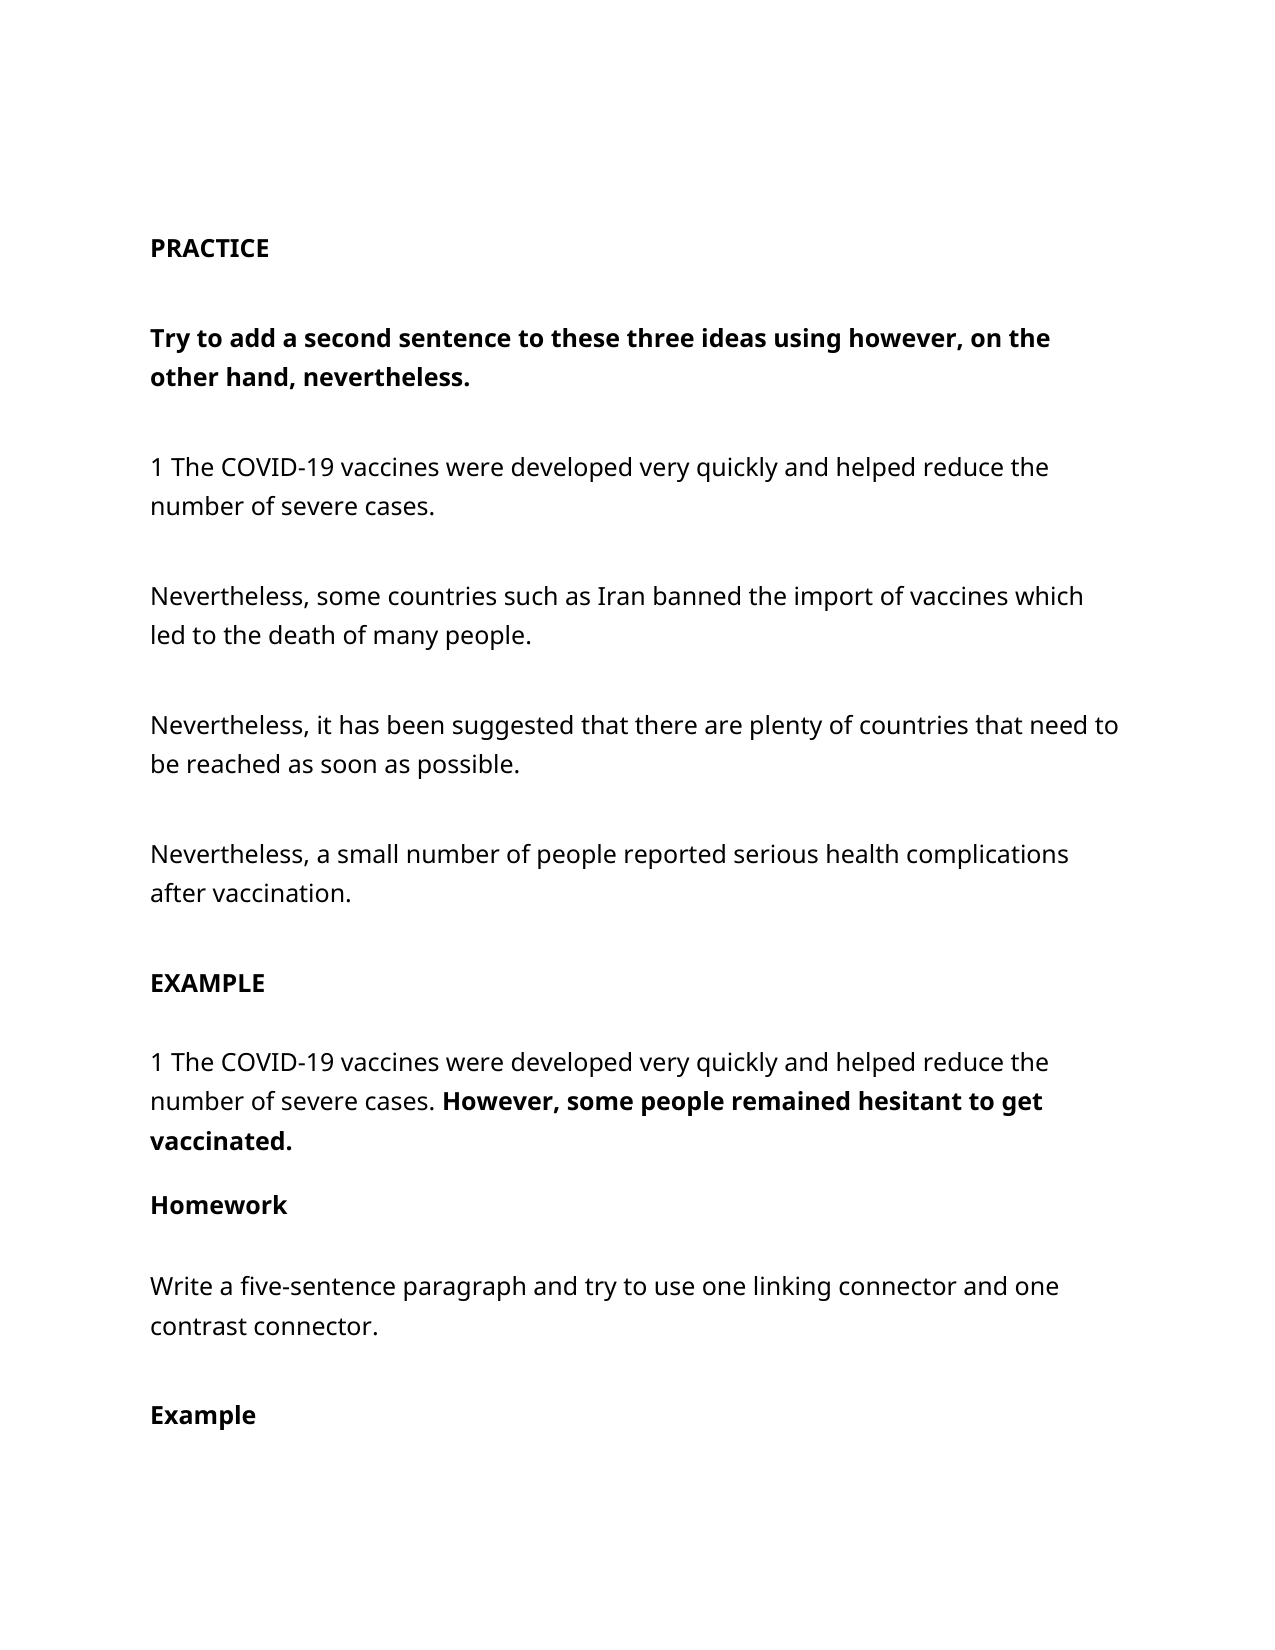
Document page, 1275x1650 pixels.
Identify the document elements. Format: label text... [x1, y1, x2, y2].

text Try to add a second sentence to these three ideas using however, on the other hand, nevertheless. [150, 321, 1125, 394]
text Nevertheless, some countries such as Iran banned the import of vaccines which led to the death of many people. [150, 578, 1125, 652]
text Nevertheless, a small number of people reported serious health complications after vaccination. [150, 836, 1125, 910]
text Homework [150, 1188, 1125, 1222]
text PRACTICE [150, 231, 1125, 265]
text 1 The COVID-19 vaccines were developed very quickly and helped reduce the number of severe cases. [150, 449, 1125, 523]
text Write a five-sentence paragraph and try to use one linking connector and one contrast connector. [150, 1269, 1125, 1342]
text Nevertheless, it has been suggested that there are plenty of countries that need to be reached as soon as possible. [150, 707, 1125, 781]
text EXAMPLE 1 The COVID-19 vaccines were developed very quickly and helped reduce the number of severe cases. However, some people remained hesitant to get vaccinated. [150, 965, 1125, 1157]
text Example [150, 1398, 1125, 1432]
